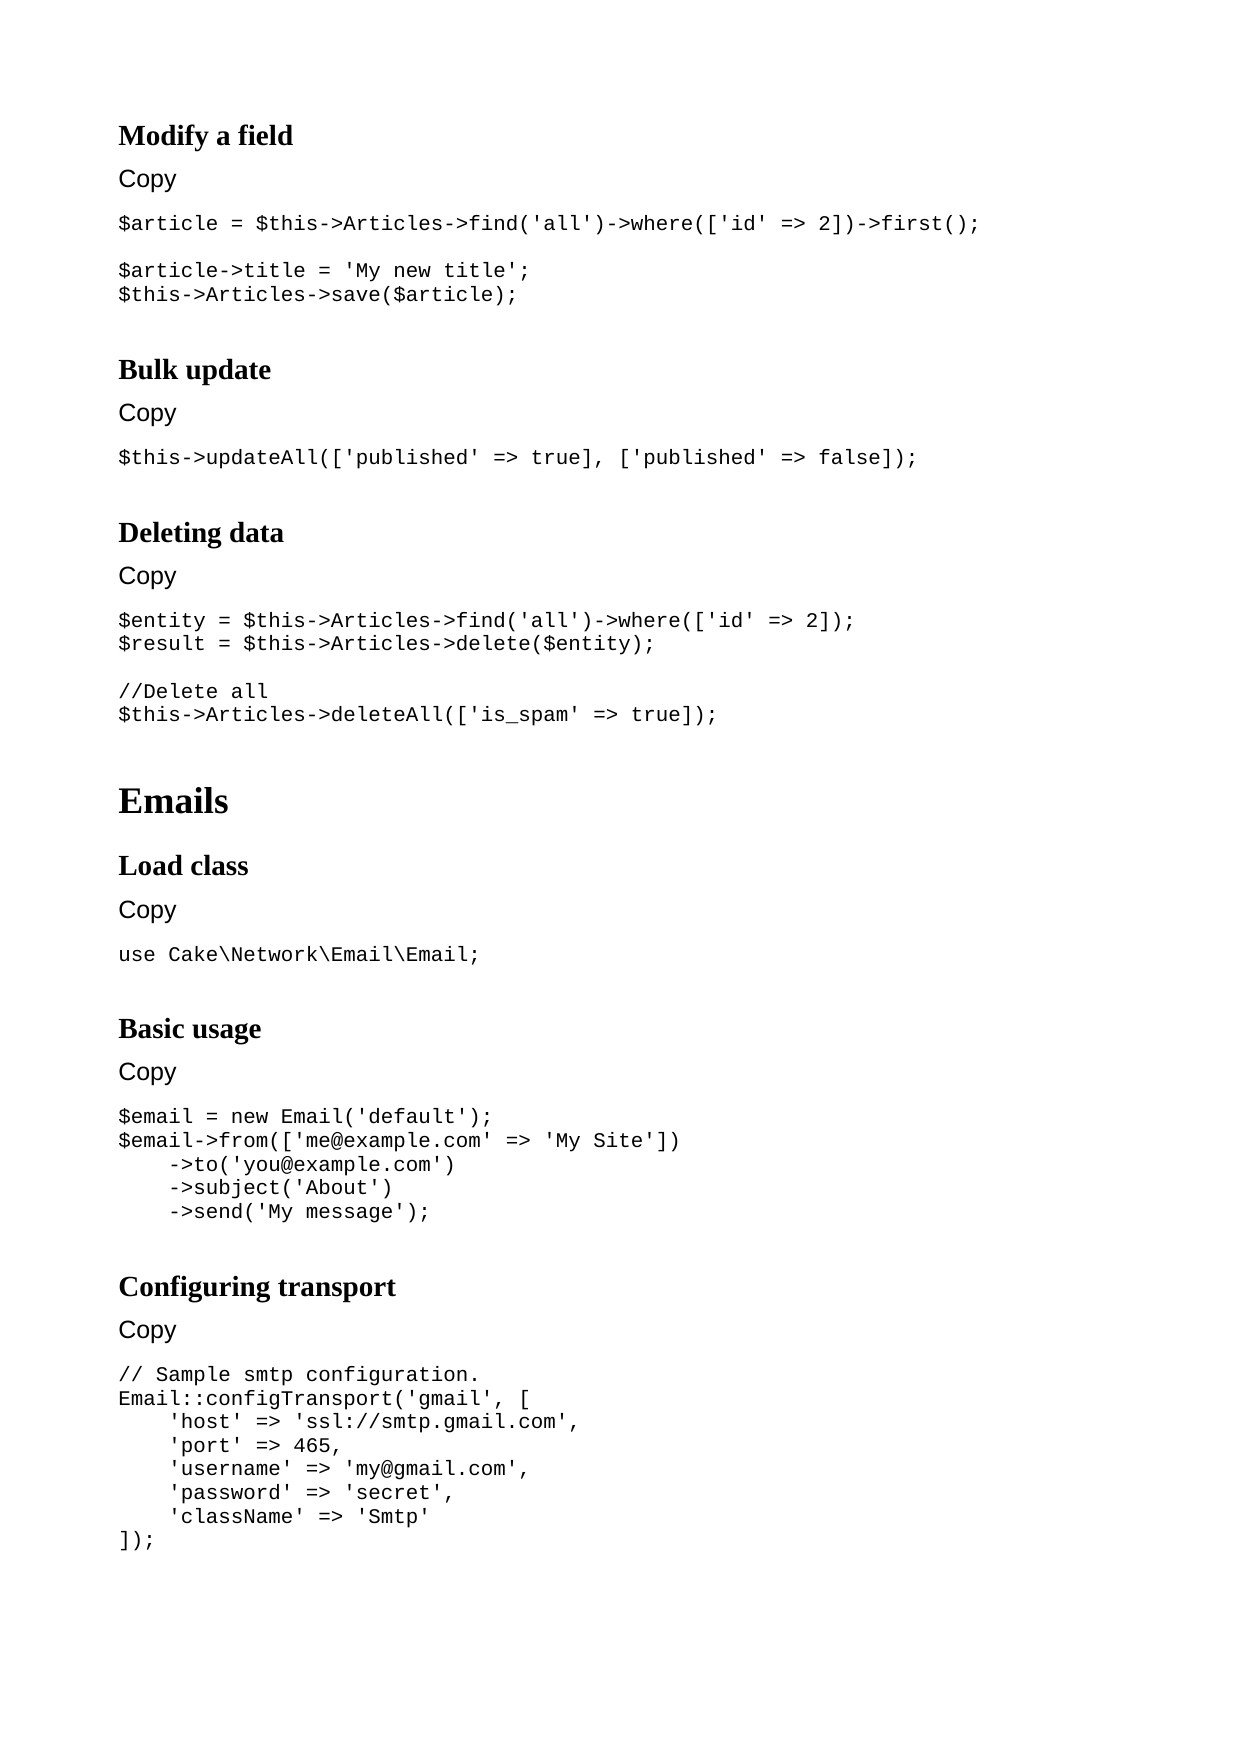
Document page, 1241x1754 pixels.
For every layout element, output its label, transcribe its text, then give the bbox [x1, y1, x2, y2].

text $article->title = 'My new title'; [118, 261, 1122, 284]
text // Sample smtp configuration. [118, 1364, 1122, 1387]
subtitle Load class [118, 848, 1122, 882]
subtitle Deleting data [118, 515, 1122, 548]
text ->to('you@example.com') [118, 1154, 1122, 1177]
text Copy [118, 561, 1122, 589]
text //Delete all [118, 681, 1122, 704]
subtitle Bulk update [118, 352, 1122, 385]
subtitle Basic usage [118, 1011, 1122, 1045]
subtitle Modify a field [118, 118, 1122, 152]
text $entity = $this->Articles->find('all')->where(['id' => 2]); [118, 610, 1122, 633]
subtitle Emails [118, 778, 1122, 821]
text ]); [118, 1529, 1122, 1553]
text $email = new Email('default'); [118, 1106, 1122, 1130]
text 'username' => 'my@gmail.com', [118, 1458, 1122, 1482]
text use Cake\Network\Email\Email; [118, 944, 1122, 967]
text $email->from(['me@example.com' => 'My Site']) [118, 1130, 1122, 1154]
text 'port' => 465, [118, 1435, 1122, 1458]
text Copy [118, 894, 1122, 923]
text $this->Articles->deleteAll(['is_spam' => true]); [118, 704, 1122, 728]
text 'host' => 'ssl://smtp.gmail.com', [118, 1411, 1122, 1435]
text 'password' => 'secret', [118, 1482, 1122, 1506]
text $this->Articles->save($article); [118, 284, 1122, 308]
text Copy [118, 1057, 1122, 1086]
text Copy [118, 398, 1122, 427]
text 'className' => 'Smtp' [118, 1506, 1122, 1529]
text $this->updateAll(['published' => true], ['published' => false]); [118, 447, 1122, 471]
text $result = $this->Articles->delete($entity); [118, 633, 1122, 657]
text Email::configTransport('gmail', [ [118, 1387, 1122, 1411]
subtitle Configuring transport [118, 1269, 1122, 1302]
text ->send('My message'); [118, 1201, 1122, 1225]
text ->subject('About') [118, 1177, 1122, 1201]
text Copy [118, 164, 1122, 193]
text Copy [118, 1315, 1122, 1343]
text $article = $this->Articles->find('all')->where(['id' => 2])->first(); [118, 213, 1122, 237]
